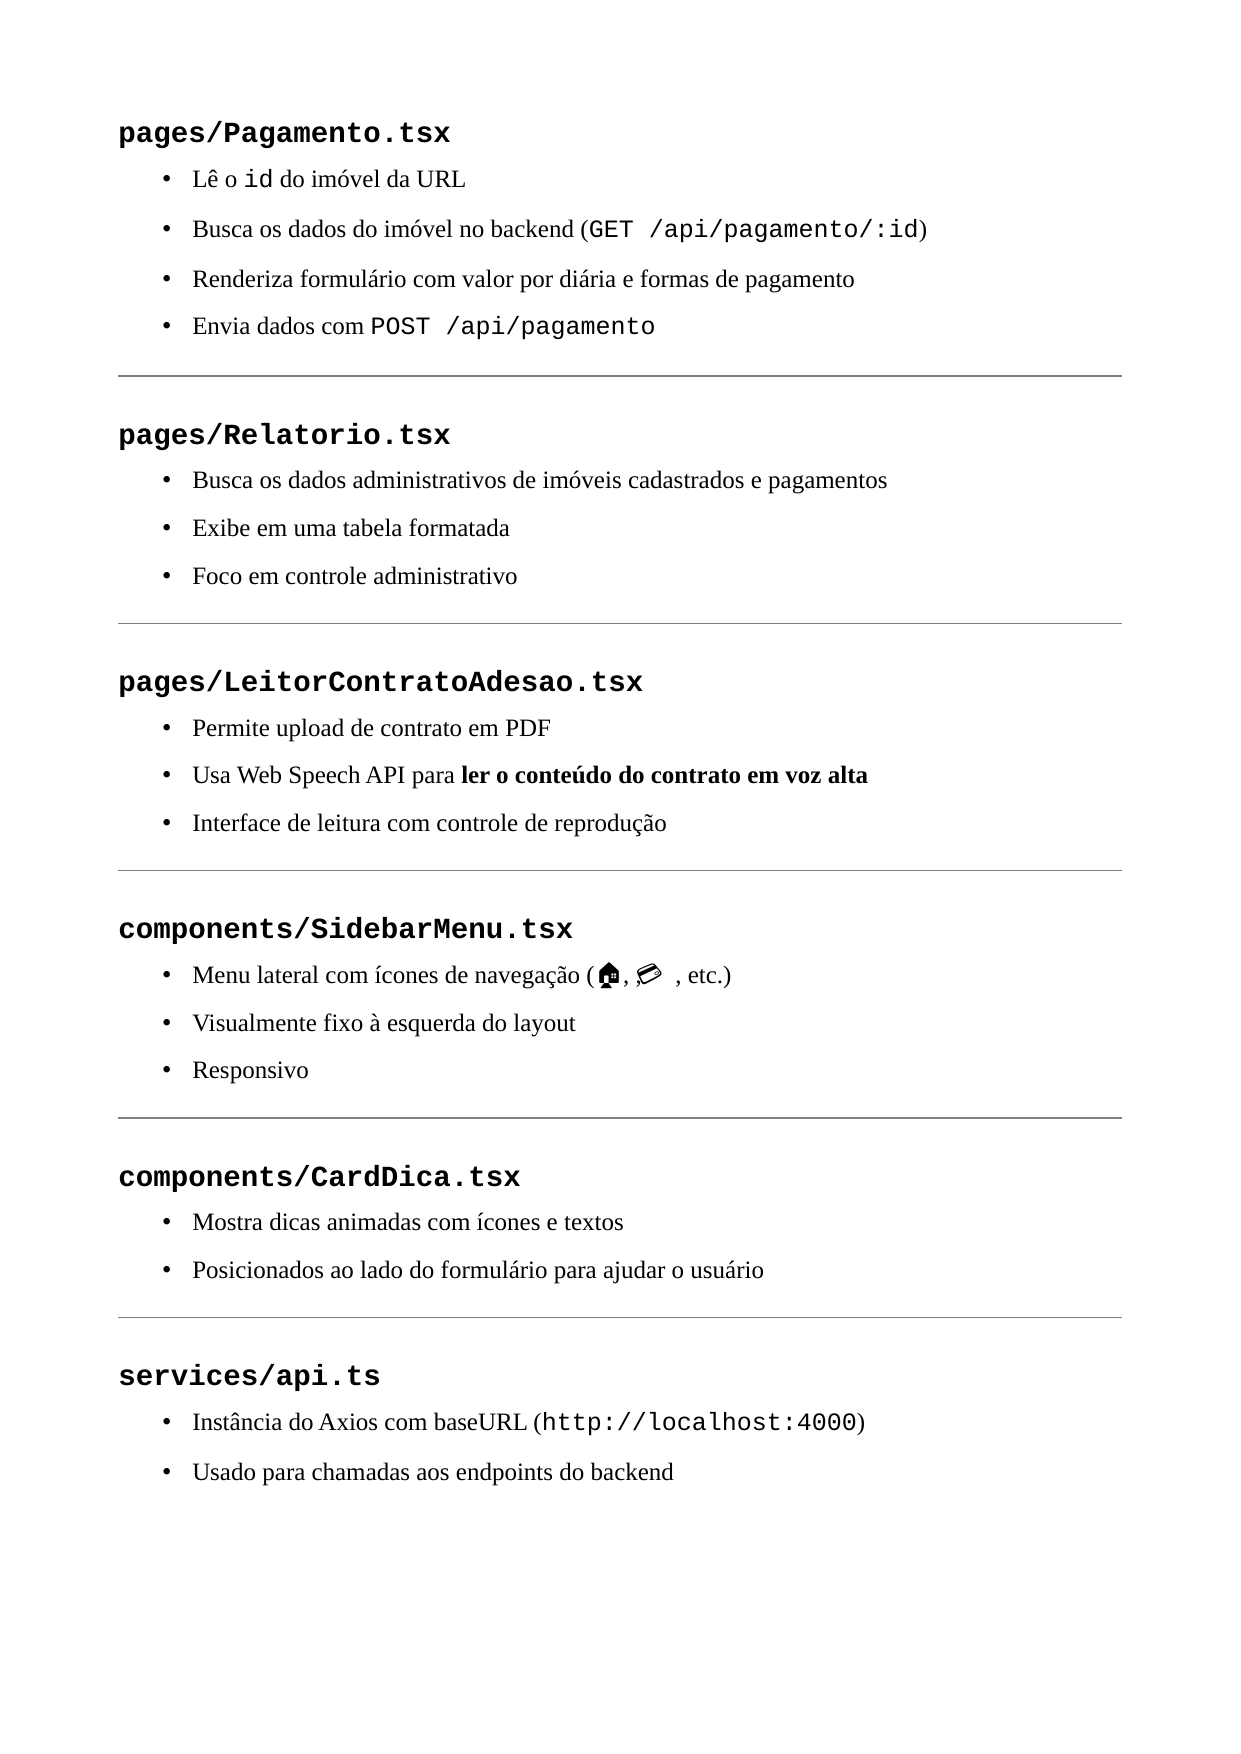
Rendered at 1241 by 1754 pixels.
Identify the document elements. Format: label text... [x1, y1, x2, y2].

list Mostra dicas animadas com ícones e textos [162, 1207, 1122, 1236]
list Menu lateral com ícones de navegação (🏠, 📘, 💳, etc.) [162, 960, 1122, 989]
list Busca os dados administrativos de imóveis cadastrados e pagamentos [162, 466, 1122, 494]
subtitle pages/Pagamento.tsx [118, 118, 1122, 151]
list Instância do Axios com baseURL (http://localhost:4000) [162, 1407, 1122, 1438]
list Envia dados com POST /api/pagamento [162, 311, 1122, 342]
list Usado para chamadas aos endpoints do backend [162, 1457, 1122, 1486]
list Posicionados ao lado do formulário para ajudar o usuário [162, 1255, 1122, 1283]
list Visualmente fixo à esquerda do layout [162, 1008, 1122, 1036]
list Foco em controle administrativo [162, 561, 1122, 589]
list Lê o id do imóvel da URL [162, 164, 1122, 194]
list Usa Web Speech API para ler o conteúdo do contrato em voz alta [162, 760, 1122, 789]
subtitle pages/Relatorio.tsx [118, 420, 1122, 453]
subtitle services/api.ts [118, 1361, 1122, 1394]
list Interface de leitura com controle de reprodução [162, 808, 1122, 837]
list Exibe em uma tabela formatada [162, 513, 1122, 542]
subtitle components/SidebarMenu.tsx [118, 914, 1122, 947]
list Responsivo [162, 1055, 1122, 1084]
list Busca os dados do imóvel no backend (GET /api/pagamento/:id) [162, 214, 1122, 244]
subtitle pages/LeitorContratoAdesao.tsx [118, 667, 1122, 700]
subtitle components/CardDica.tsx [118, 1162, 1122, 1195]
list Permite upload de contrato em PDF [162, 713, 1122, 742]
list Renderiza formulário com valor por diária e formas de pagamento [162, 264, 1122, 292]
